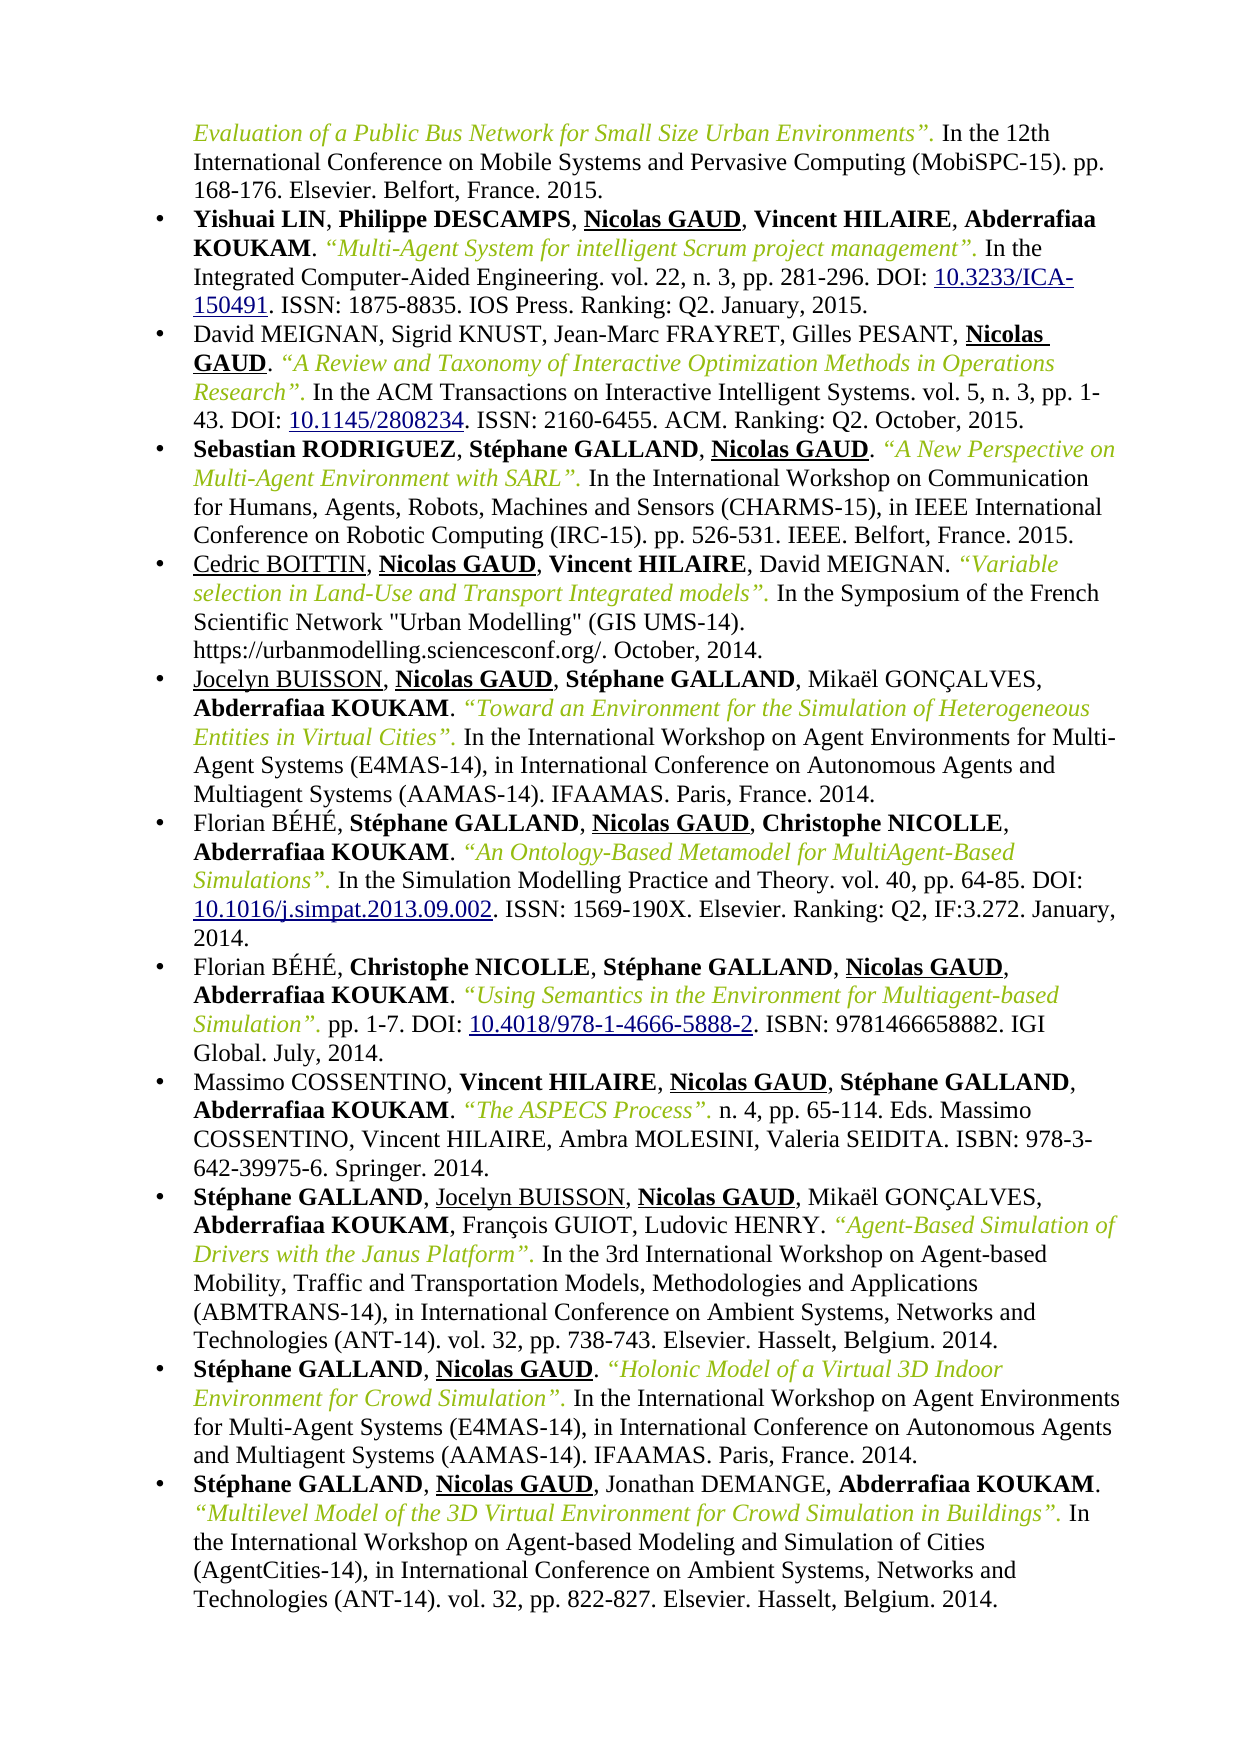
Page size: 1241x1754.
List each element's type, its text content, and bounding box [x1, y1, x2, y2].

list Stéphane GALLAND, Nicolas GAUD, Jonathan DEMANGE, Abderrafiaa KOUKAM. “Multilevel Model of the 3D Virtual Environment for Crowd Simulation in Buildings”. In the International Workshop on Agent-based Modeling and Simulation of Cities (AgentCities-14), in International Conference on Ambient Systems, Networks and Technologies (ANT-14). vol. 32, pp. 822-827. Elsevier. Hasselt, Belgium. 2014. [156, 1469, 1122, 1613]
list Stéphane GALLAND, Jocelyn BUISSON, Nicolas GAUD, Mikaël GONÇALVES, Abderrafiaa KOUKAM, François GUIOT, Ludovic HENRY. “Agent-Based Simulation of Drivers with the Janus Platform”. In the 3rd International Workshop on Agent-based Mobility, Traffic and Transportation Models, Methodologies and Applications (ABMTRANS-14), in International Conference on Ambient Systems, Networks and Technologies (ANT-14). vol. 32, pp. 738-743. Elsevier. Hasselt, Belgium. 2014. [156, 1182, 1122, 1354]
list Cedric BOITTIN, Nicolas GAUD, Vincent HILAIRE, David MEIGNAN. “Variable selection in Land-Use and Transport Integrated models”. In the Symposium of the French Scientific Network "Urban Modelling" (GIS UMS-14). https://urbanmodelling.sciencesconf.org/. October, 2014. [156, 549, 1122, 664]
list Florian BÉHÉ, Stéphane GALLAND, Nicolas GAUD, Christophe NICOLLE, Abderrafiaa KOUKAM. “An Ontology-Based Metamodel for MultiAgent-Based Simulations”. In the Simulation Modelling Practice and Theory. vol. 40, pp. 64-85. DOI: 10.1016/j.simpat.2013.09.002. ISSN: 1569-190X. Elsevier. Ranking: Q2, IF:3.272. January, 2014. [156, 808, 1122, 952]
list Stéphane GALLAND, Nicolas GAUD. “Holonic Model of a Virtual 3D Indoor Environment for Crowd Simulation”. In the International Workshop on Agent Environments for Multi-Agent Systems (E4MAS-14), in International Conference on Autonomous Agents and Multiagent Systems (AAMAS-14). IFAAMAS. Paris, France. 2014. [156, 1354, 1122, 1469]
list Jocelyn BUISSON, Nicolas GAUD, Stéphane GALLAND, Mikaël GONÇALVES, Abderrafiaa KOUKAM. “Toward an Environment for the Simulation of Heterogeneous Entities in Virtual Cities”. In the International Workshop on Agent Environments for Multi-Agent Systems (E4MAS-14), in International Conference on Autonomous Agents and Multiagent Systems (AAMAS-14). IFAAMAS. Paris, France. 2014. [156, 664, 1122, 808]
list Sebastian RODRIGUEZ, Stéphane GALLAND, Nicolas GAUD. “A New Perspective on Multi-Agent Environment with SARL”. In the International Workshop on Communication for Humans, Agents, Robots, Machines and Sensors (CHARMS-15), in IEEE International Conference on Robotic Computing (IRC-15). pp. 526-531. IEEE. Belfort, France. 2015. [156, 434, 1122, 549]
list Florian BÉHÉ, Christophe NICOLLE, Stéphane GALLAND, Nicolas GAUD, Abderrafiaa KOUKAM. “Using Semantics in the Environment for Multiagent-based Simulation”. pp. 1-7. DOI: 10.4018/978-1-4666-5888-2. ISBN: 9781466658882. IGI Global. July, 2014. [156, 952, 1122, 1067]
list Evaluation of a Public Bus Network for Small Size Urban Environments”. In the 12th International Conference on Mobile Systems and Pervasive Computing (MobiSPC-15). pp. 168-176. Elsevier. Belfort, France. 2015. [156, 118, 1122, 204]
list Massimo COSSENTINO, Vincent HILAIRE, Nicolas GAUD, Stéphane GALLAND, Abderrafiaa KOUKAM. “The ASPECS Process”. n. 4, pp. 65-114. Eds. Massimo COSSENTINO, Vincent HILAIRE, Ambra MOLESINI, Valeria SEIDITA. ISBN: 978-3-642-39975-6. Springer. 2014. [156, 1067, 1122, 1182]
list David MEIGNAN, Sigrid KNUST, Jean-Marc FRAYRET, Gilles PESANT, Nicolas GAUD. “A Review and Taxonomy of Interactive Optimization Methods in Operations Research”. In the ACM Transactions on Interactive Intelligent Systems. vol. 5, n. 3, pp. 1-43. DOI: 10.1145/2808234. ISSN: 2160-6455. ACM. Ranking: Q2. October, 2015. [156, 319, 1122, 434]
list Yishuai LIN, Philippe DESCAMPS, Nicolas GAUD, Vincent HILAIRE, Abderrafiaa KOUKAM. “Multi-Agent System for intelligent Scrum project management”. In the Integrated Computer-Aided Engineering. vol. 22, n. 3, pp. 281-296. DOI: 10.3233/ICA-150491. ISSN: 1875-8835. IOS Press. Ranking: Q2. January, 2015. [156, 204, 1122, 319]
